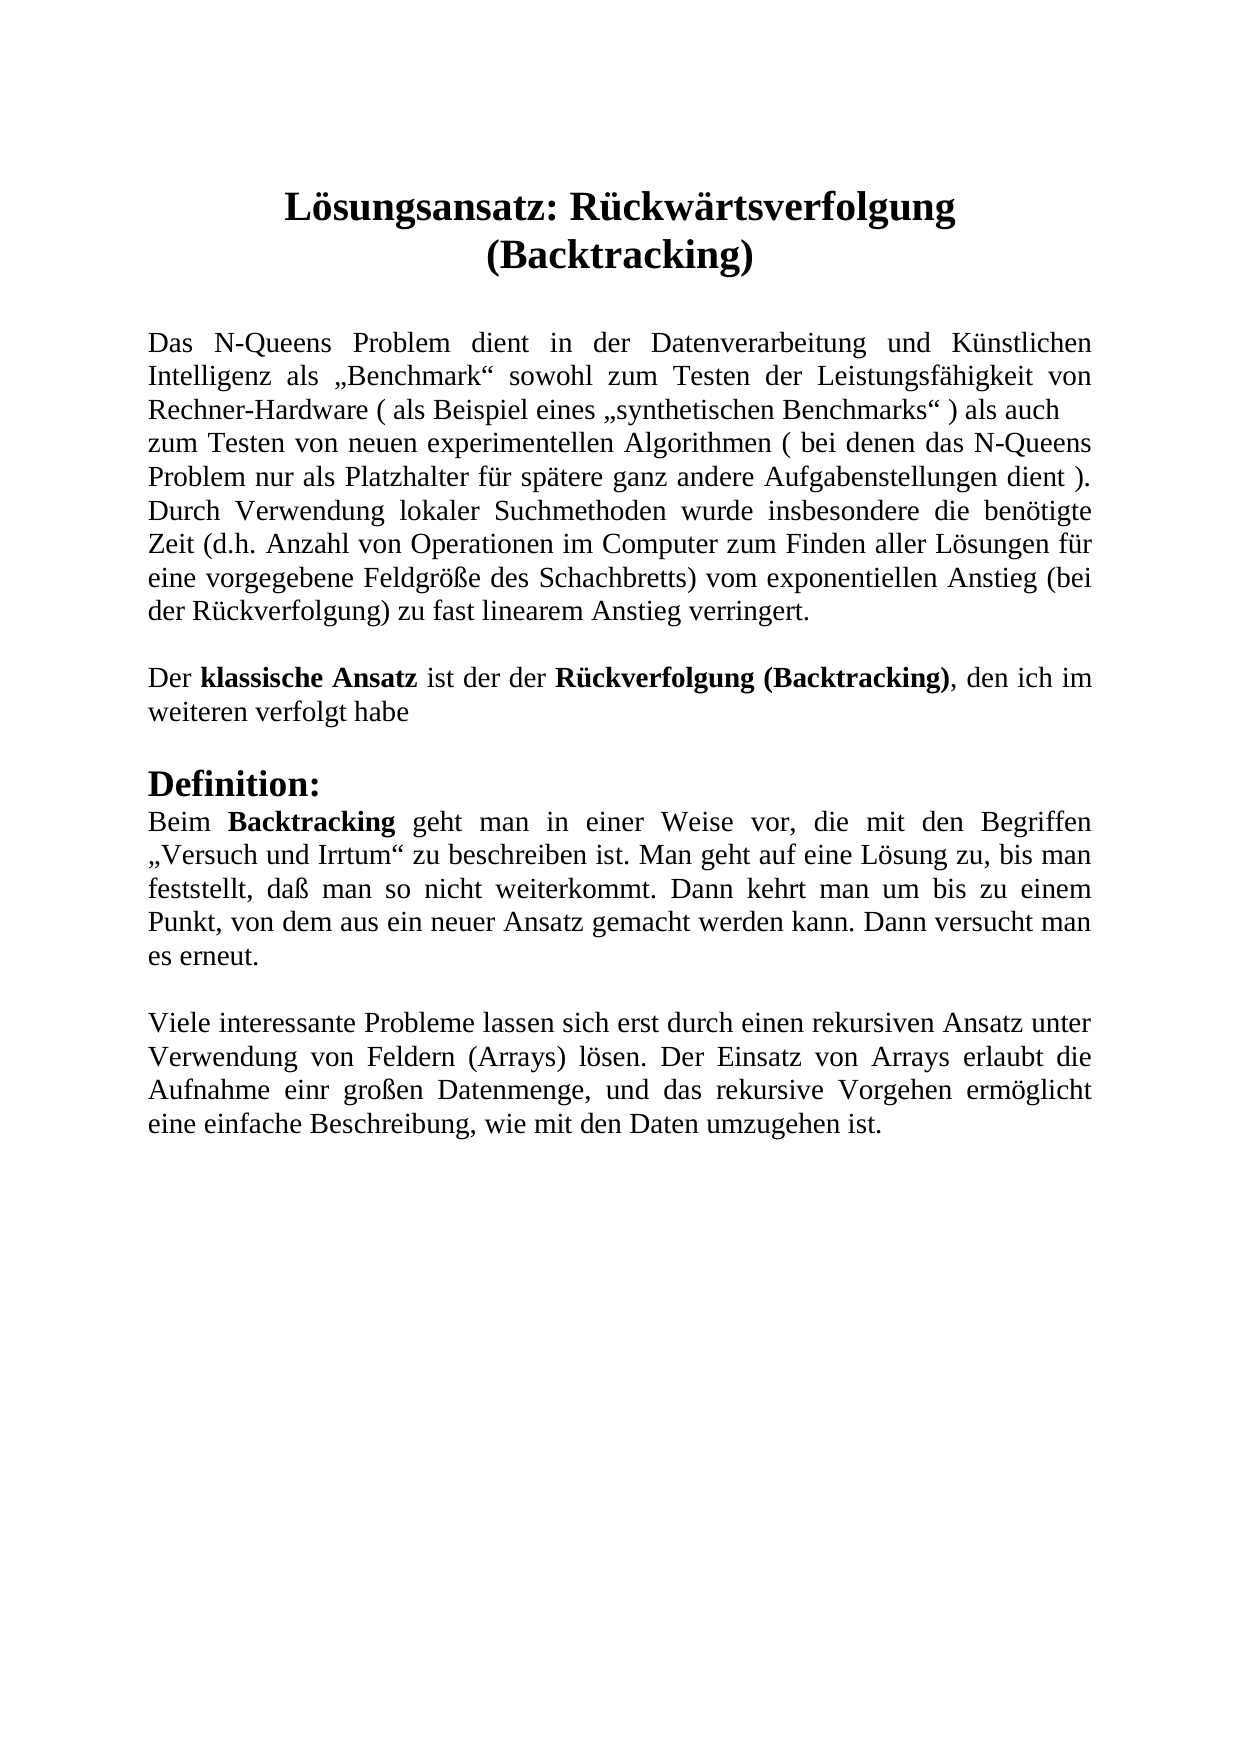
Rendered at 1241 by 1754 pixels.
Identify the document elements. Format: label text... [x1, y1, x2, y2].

text Definition: [148, 761, 1093, 804]
text Lösungsansatz: Rückwärtsverfolgung (Backtracking) [148, 181, 1093, 277]
text zum Testen von neuen experimentellen Algorithmen ( bei denen das N-Queens Problem nur als Platzhalter für spätere ganz andere Aufgabenstellungen dient ). Durch Verwendung lokaler Suchmethoden wurde insbesondere die benötigte Zeit (d.h. Anzahl von Operationen im Computer zum Finden aller Lösungen für eine vorgegebene Feldgröße des Schachbretts) vom exponentiellen Anstieg (bei der Rückverfolgung) zu fast linearem Anstieg verringert. [148, 426, 1093, 627]
text Das N-Queens Problem dient in der Datenverarbeitung und Künstlichen Intelligenz als „Benchmark“ sowohl zum Testen der Leistungsfähigkeit von Rechner-Hardware ( als Beispiel eines „synthetischen Benchmarks“ ) als auch [148, 325, 1093, 426]
text Viele interessante Probleme lassen sich erst durch einen rekursiven Ansatz unter Verwendung von Feldern (Arrays) lösen. Der Einsatz von Arrays erlaubt die Aufnahme einr großen Datenmenge, und das rekursive Vorgehen ermöglicht eine einfache Beschreibung, wie mit den Daten umzugehen ist. [148, 1005, 1093, 1139]
text Beim Backtracking geht man in einer Weise vor, die mit den Begriffen „Versuch und Irrtum“ zu beschreiben ist. Man geht auf eine Lösung zu, bis man feststellt, daß man so nicht weiterkommt. Dann kehrt man um bis zu einem Punkt, von dem aus ein neuer Ansatz gemacht werden kann. Dann versucht man es erneut. [148, 804, 1093, 972]
text Der klassische Ansatz ist der der Rückverfolgung (Backtracking), den ich im weiteren verfolgt habe [148, 661, 1093, 728]
